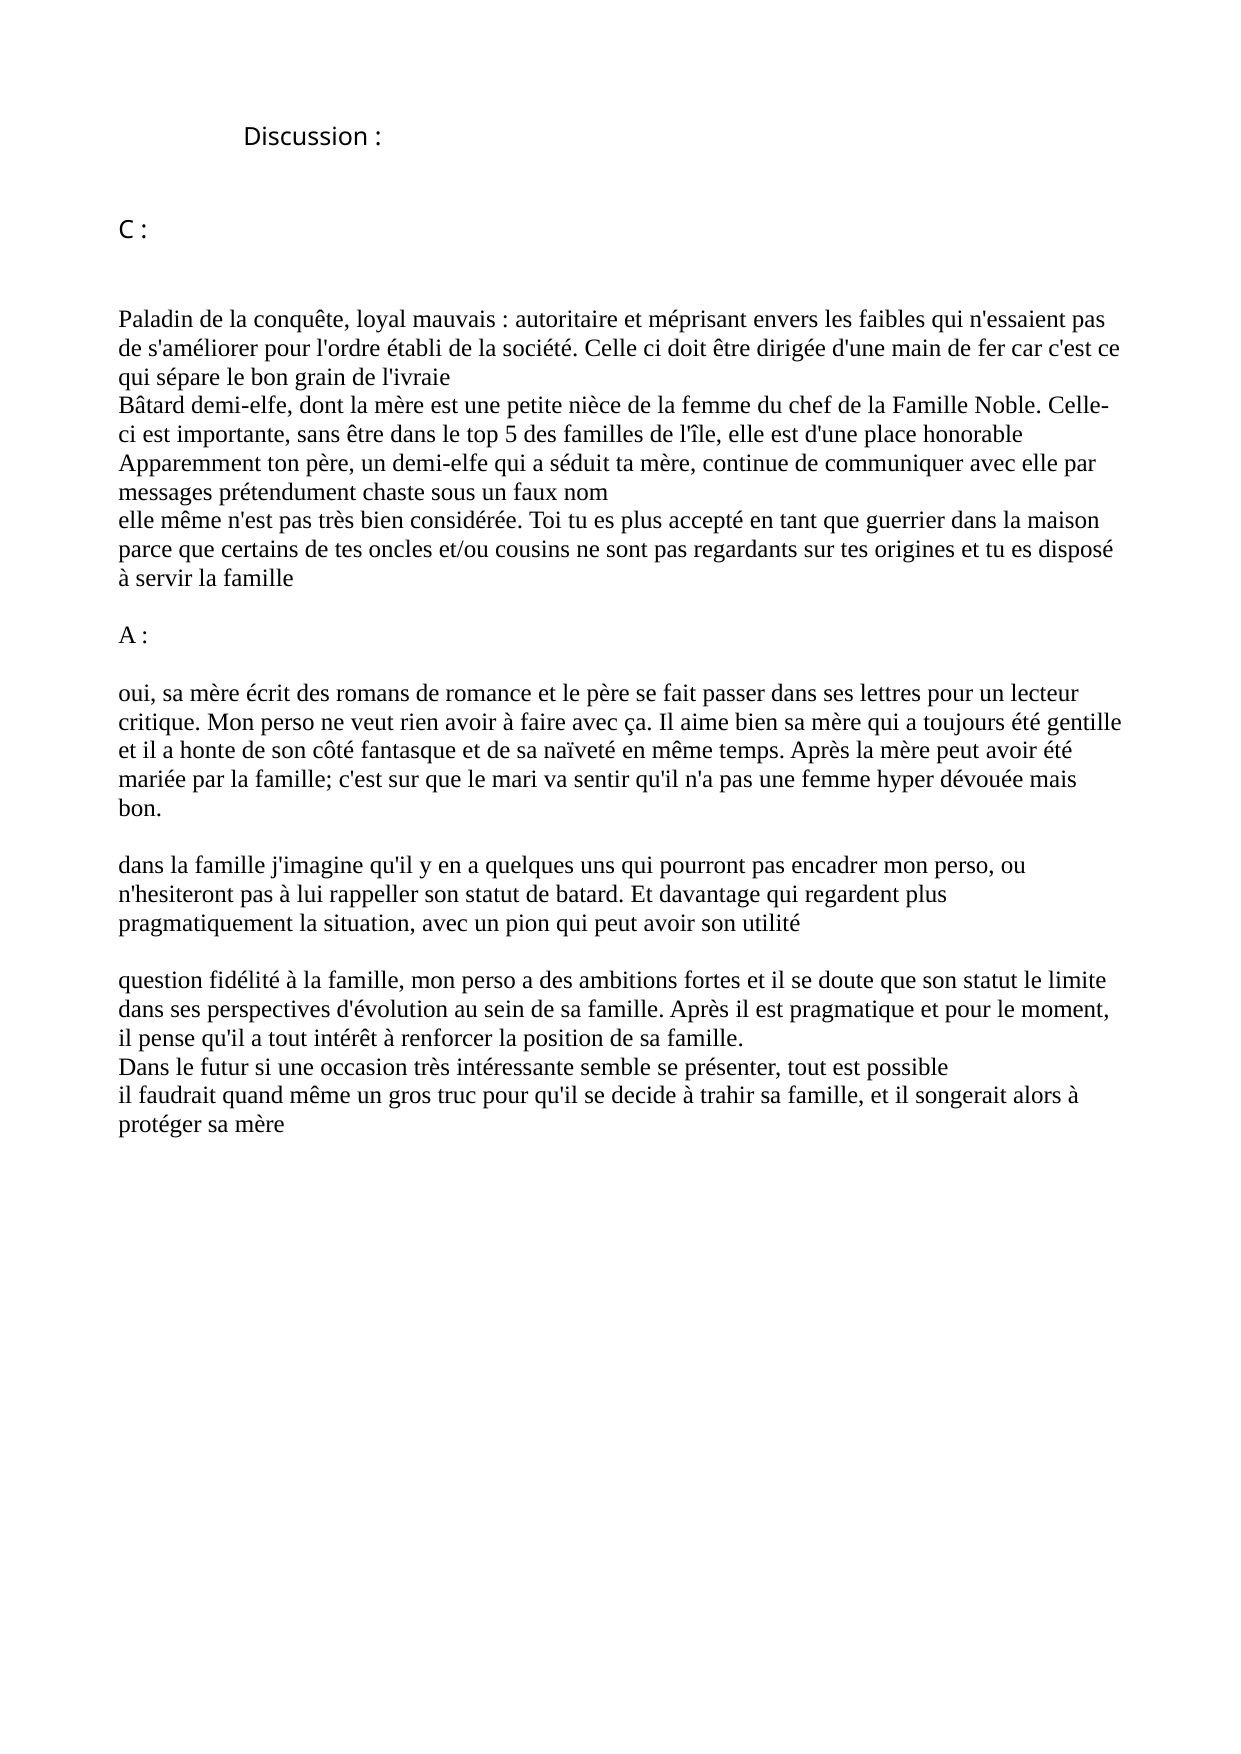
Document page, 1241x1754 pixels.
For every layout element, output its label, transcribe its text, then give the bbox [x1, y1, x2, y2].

text dans la famille j'imagine qu'il y en a quelques uns qui pourront pas encadrer mon perso, ou n'hesiteront pas à lui rappeller son statut de batard. Et davantage qui regardent plus pragmatiquement la situation, avec un pion qui peut avoir son utilité [118, 851, 1122, 937]
text A : [118, 621, 1122, 649]
text Paladin de la conquête, loyal mauvais : autoritaire et méprisant envers les faibles qui n'essaient pas de s'améliorer pour l'ordre établi de la société. Celle ci doit être dirigée d'une main de fer car c'est ce qui sépare le bon grain de l'ivraie [118, 304, 1122, 391]
text C : [118, 211, 1122, 245]
text il faudrait quand même un gros truc pour qu'il se decide à trahir sa famille, et il songerait alors à protéger sa mère [118, 1081, 1122, 1138]
text Discussion : [243, 118, 1122, 152]
text Apparemment ton père, un demi-elfe qui a séduit ta mère, continue de communiquer avec elle par messages prétendument chaste sous un faux nom [118, 448, 1122, 506]
text Dans le futur si une occasion très intéressante semble se présenter, tout est possible [118, 1052, 1122, 1081]
text question fidélité à la famille, mon perso a des ambitions fortes et il se doute que son statut le limite dans ses perspectives d'évolution au sein de sa famille. Après il est pragmatique et pour le moment, il pense qu'il a tout intérêt à renforcer la position de sa famille. [118, 966, 1122, 1052]
text Bâtard demi-elfe, dont la mère est une petite nièce de la femme du chef de la Famille Noble. Celle-ci est importante, sans être dans le top 5 des familles de l'île, elle est d'une place honorable [118, 391, 1122, 448]
text oui, sa mère écrit des romans de romance et le père se fait passer dans ses lettres pour un lecteur critique. Mon perso ne veut rien avoir à faire avec ça. Il aime bien sa mère qui a toujours été gentille et il a honte de son côté fantasque et de sa naïveté en même temps. Après la mère peut avoir été mariée par la famille; c'est sur que le mari va sentir qu'il n'a pas une femme hyper dévouée mais bon. [118, 678, 1122, 822]
text elle même n'est pas très bien considérée. Toi tu es plus accepté en tant que guerrier dans la maison parce que certains de tes oncles et/ou cousins ne sont pas regardants sur tes origines et tu es disposé à servir la famille [118, 506, 1122, 592]
